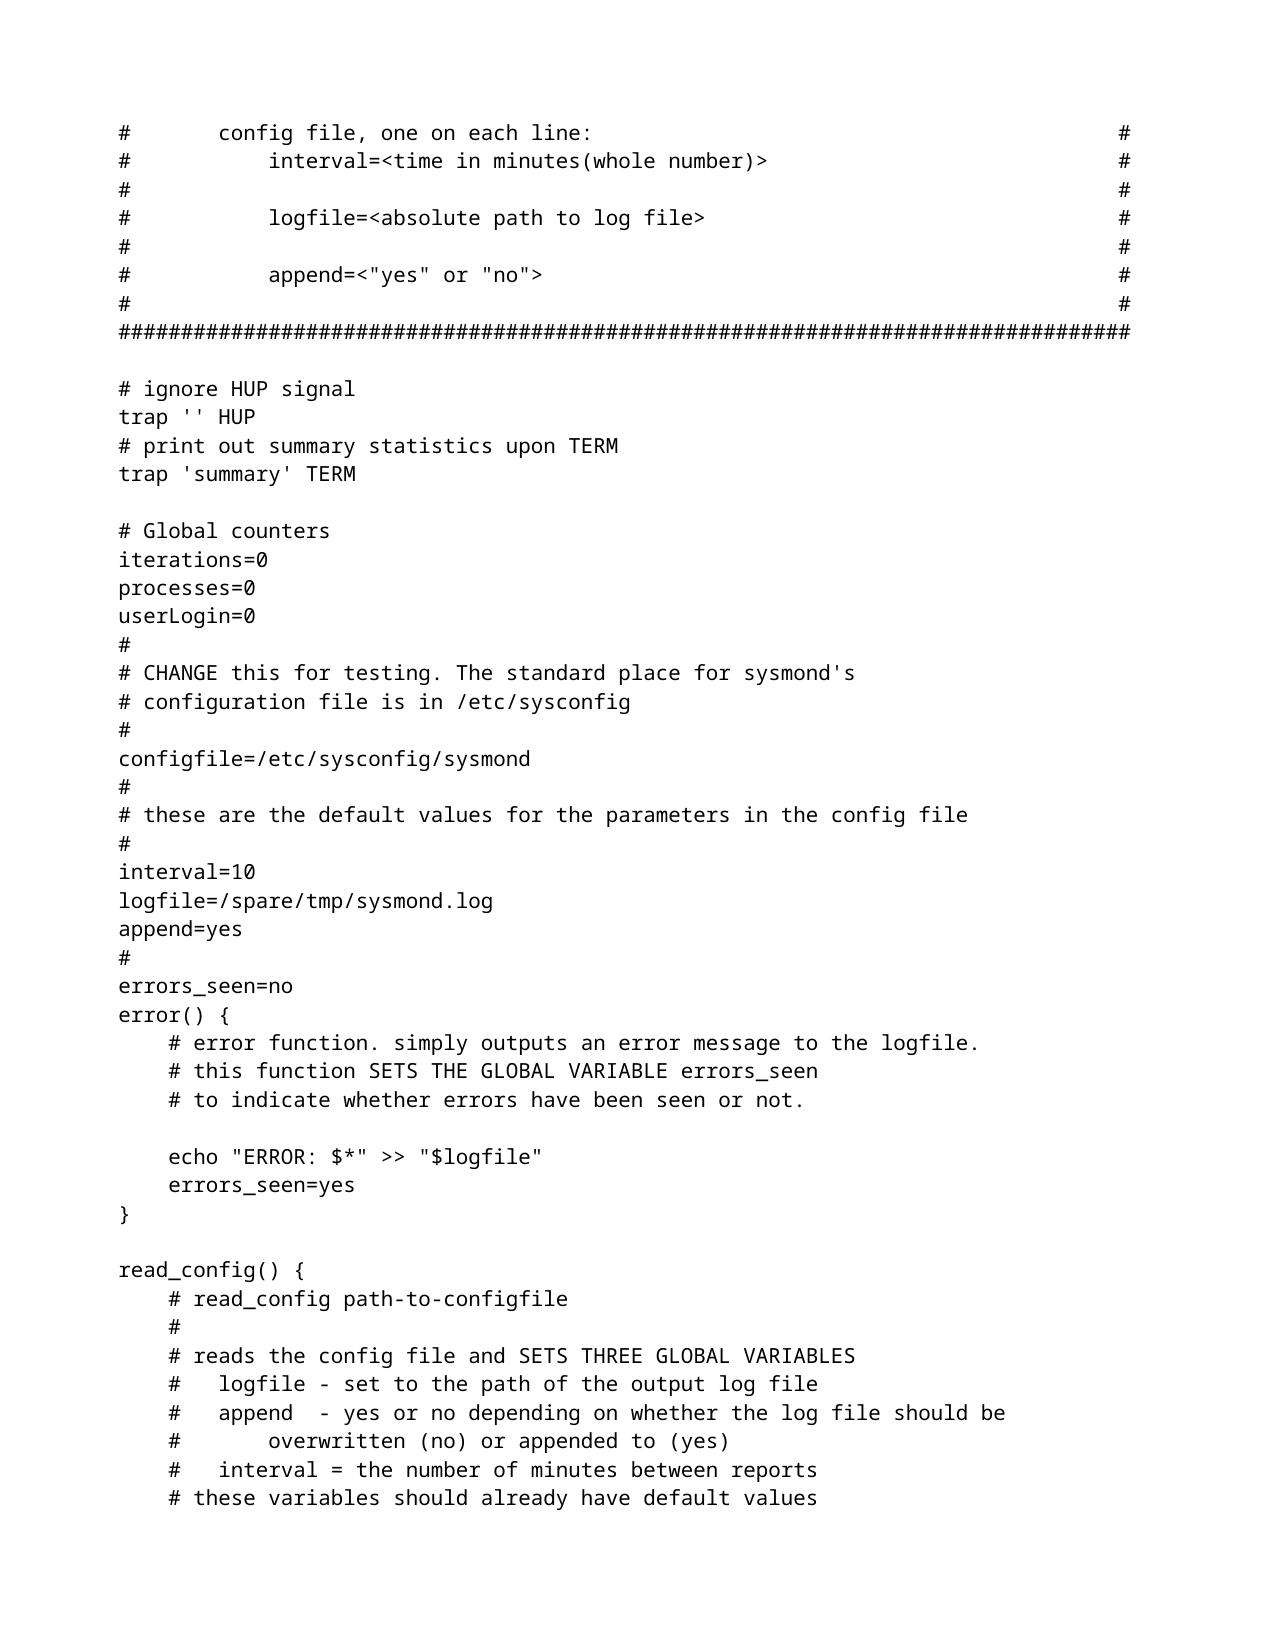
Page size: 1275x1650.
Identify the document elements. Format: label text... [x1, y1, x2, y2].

text # # [118, 175, 1157, 203]
text # # [118, 232, 1157, 260]
text # [118, 1312, 1157, 1341]
text # logfile - set to the path of the output log file [118, 1369, 1157, 1398]
text errors_seen=no [118, 971, 1157, 1000]
text read_config() { [118, 1256, 1157, 1284]
text # read_config path-to-configfile [118, 1284, 1157, 1312]
text append=yes [118, 914, 1157, 943]
text # append=<"yes" or "no"> # [118, 260, 1157, 289]
text trap 'summary' TERM [118, 459, 1157, 488]
text # print out summary statistics upon TERM [118, 431, 1157, 459]
text trap '' HUP [118, 402, 1157, 431]
text # to indicate whether errors have been seen or not. [118, 1085, 1157, 1113]
text # append - yes or no depending on whether the log file should be [118, 1398, 1157, 1426]
text # logfile=<absolute path to log file> # [118, 203, 1157, 232]
text # [118, 772, 1157, 801]
text processes=0 [118, 573, 1157, 602]
text interval=10 [118, 857, 1157, 886]
text # Global counters [118, 516, 1157, 545]
text # interval = the number of minutes between reports [118, 1455, 1157, 1483]
text configfile=/etc/sysconfig/sysmond [118, 744, 1157, 772]
text } [118, 1199, 1157, 1227]
text iterations=0 [118, 545, 1157, 573]
text # [118, 630, 1157, 658]
text # [118, 943, 1157, 971]
text # # [118, 289, 1157, 317]
text # reads the config file and SETS THREE GLOBAL VARIABLES [118, 1341, 1157, 1369]
text logfile=/spare/tmp/sysmond.log [118, 886, 1157, 914]
text userLogin=0 [118, 602, 1157, 630]
text # [118, 715, 1157, 744]
text # overwritten (no) or appended to (yes) [118, 1426, 1157, 1455]
text # CHANGE this for testing. The standard place for sysmond's [118, 658, 1157, 687]
text # error function. simply outputs an error message to the logfile. [118, 1028, 1157, 1057]
text errors_seen=yes [118, 1170, 1157, 1199]
text ################################################################################# [118, 317, 1157, 346]
text # [118, 829, 1157, 857]
text # interval=<time in minutes(whole number)> # [118, 147, 1157, 175]
text echo "ERROR: $*" >> "$logfile" [118, 1142, 1157, 1170]
text # ignore HUP signal [118, 374, 1157, 402]
text # these are the default values for the parameters in the config file [118, 801, 1157, 829]
text # this function SETS THE GLOBAL VARIABLE errors_seen [118, 1057, 1157, 1085]
text error() { [118, 1000, 1157, 1028]
text # config file, one on each line: # [118, 118, 1157, 147]
text # these variables should already have default values [118, 1483, 1157, 1512]
text # configuration file is in /etc/sysconfig [118, 687, 1157, 715]
